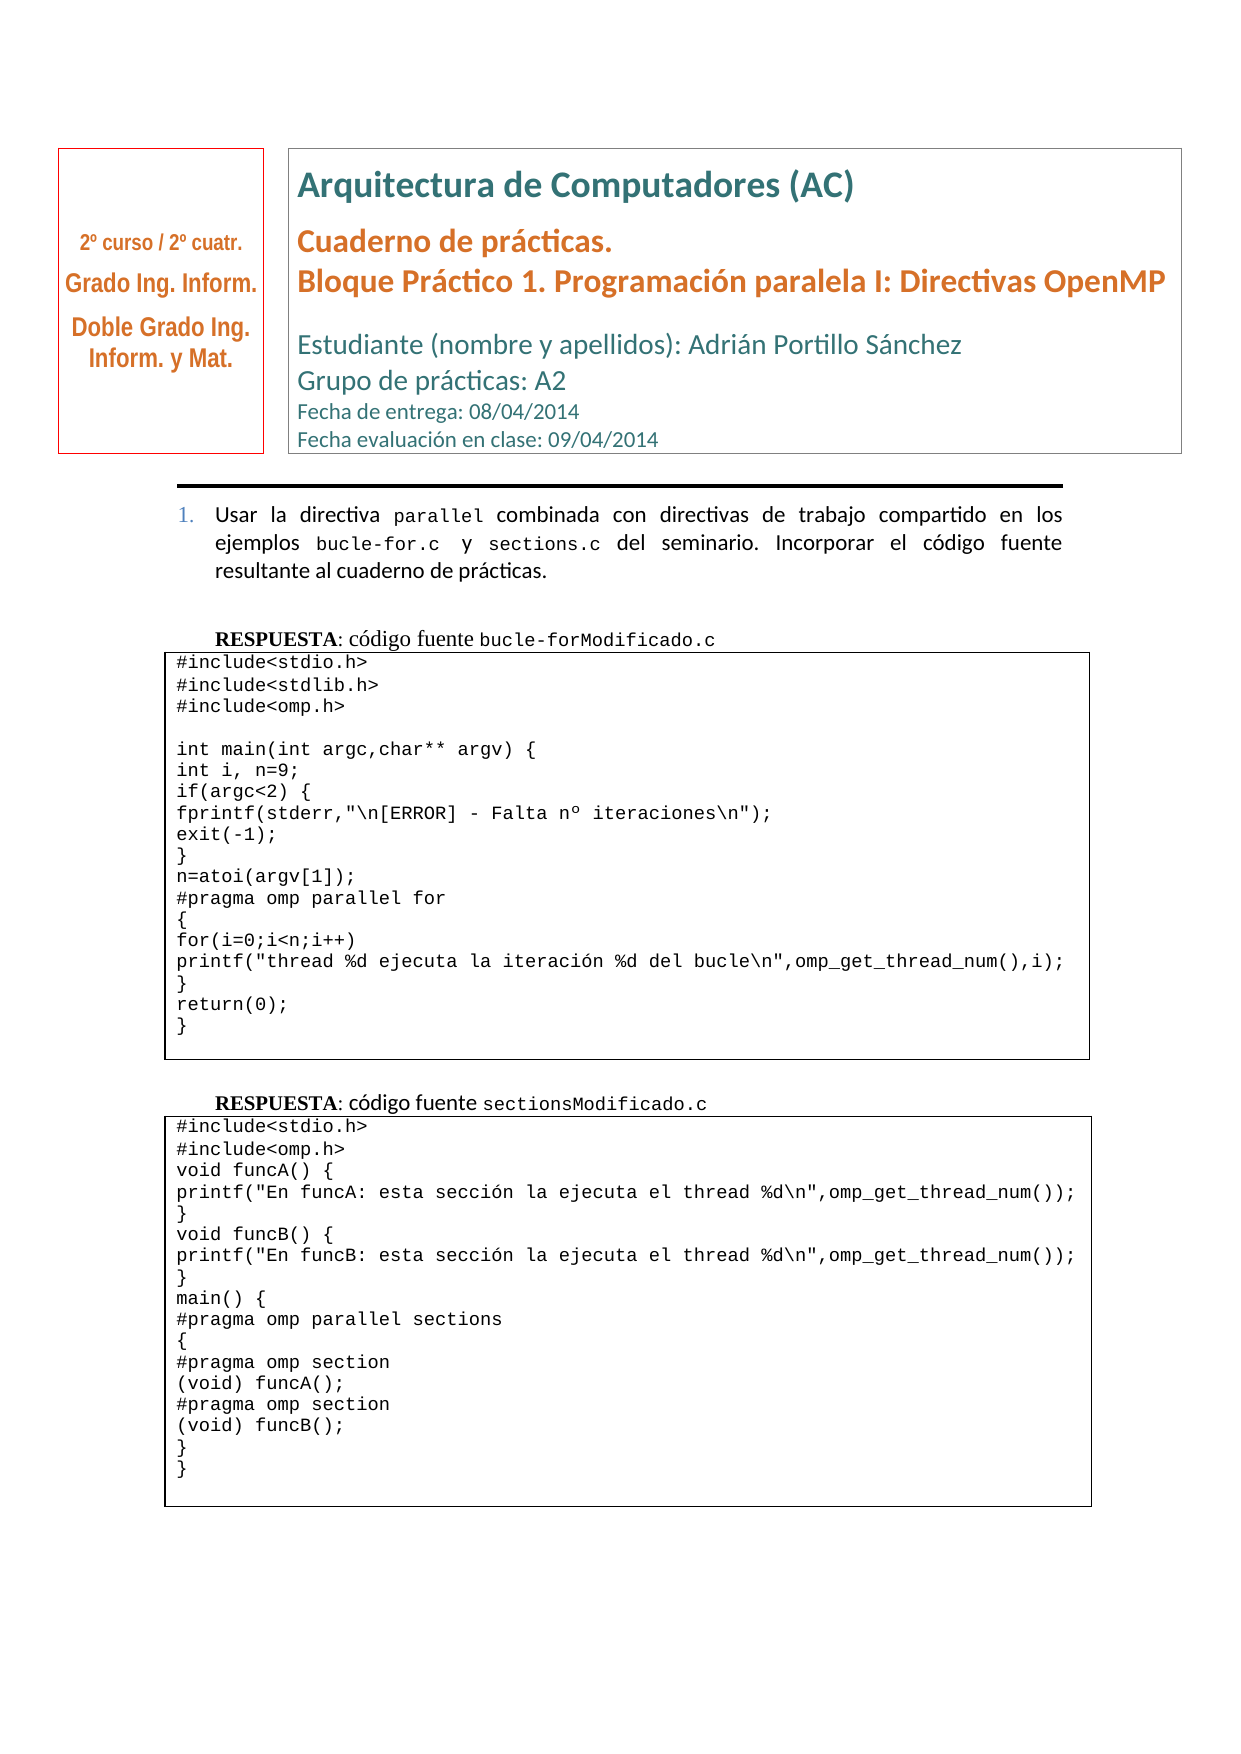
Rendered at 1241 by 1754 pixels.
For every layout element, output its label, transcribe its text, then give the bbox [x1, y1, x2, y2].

table_header #include<stdio.h> #include<omp.h> void funcA() { printf("En funcA: esta sección la ejecuta el thread %d\n",omp_get_thread_num()); } void funcB() { printf("En funcB: esta sección la ejecuta el thread %d\n",omp_get_thread_num()); } main() { #pragma omp parallel sections { #pragma omp section (void) funcA(); #pragma omp section (void) funcB(); } } [166, 1117, 1091, 1506]
table_header [264, 148, 288, 453]
table_header 2º curso / 2º cuatr. Grado Ing. Inform. Doble Grado Ing. Inform. y Mat. [59, 149, 263, 453]
table_header Arquitectura de Computadores (AC) Cuaderno de prácticas. Bloque Práctico 1. Programación paralela I: Directivas OpenMP Estudiante (nombre y apellidos): Adrián Portillo Sánchez Grupo de prácticas: A2 Fecha de entrega: 08/04/2014 Fecha evaluación en clase: 09/04/2014 [289, 149, 1181, 453]
table_header #include<stdio.h> #include<stdlib.h> #include<omp.h> int main(int argc,char** argv) { int i, n=9; if(argc<2) { fprintf(stderr,"\n[ERROR] - Falta nº iteraciones\n"); exit(-1); } n=atoi(argv[1]); #pragma omp parallel for { for(i=0;i<n;i++) printf("thread %d ejecuta la iteración %d del bucle\n",omp_get_thread_num(),i); } return(0); } [166, 653, 1089, 1058]
list Usar la directiva parallel combinada con directivas de trabajo compartido en los ejemplos bucle-for.c y sections.c del seminario. Incorporar el código fuente resultante al cuaderno de prácticas. [177, 500, 1063, 584]
text RESPUESTA: código fuente bucle-forModificado.c [215, 625, 1063, 652]
text RESPUESTA: código fuente sectionsModificado.c [215, 1088, 1063, 1116]
